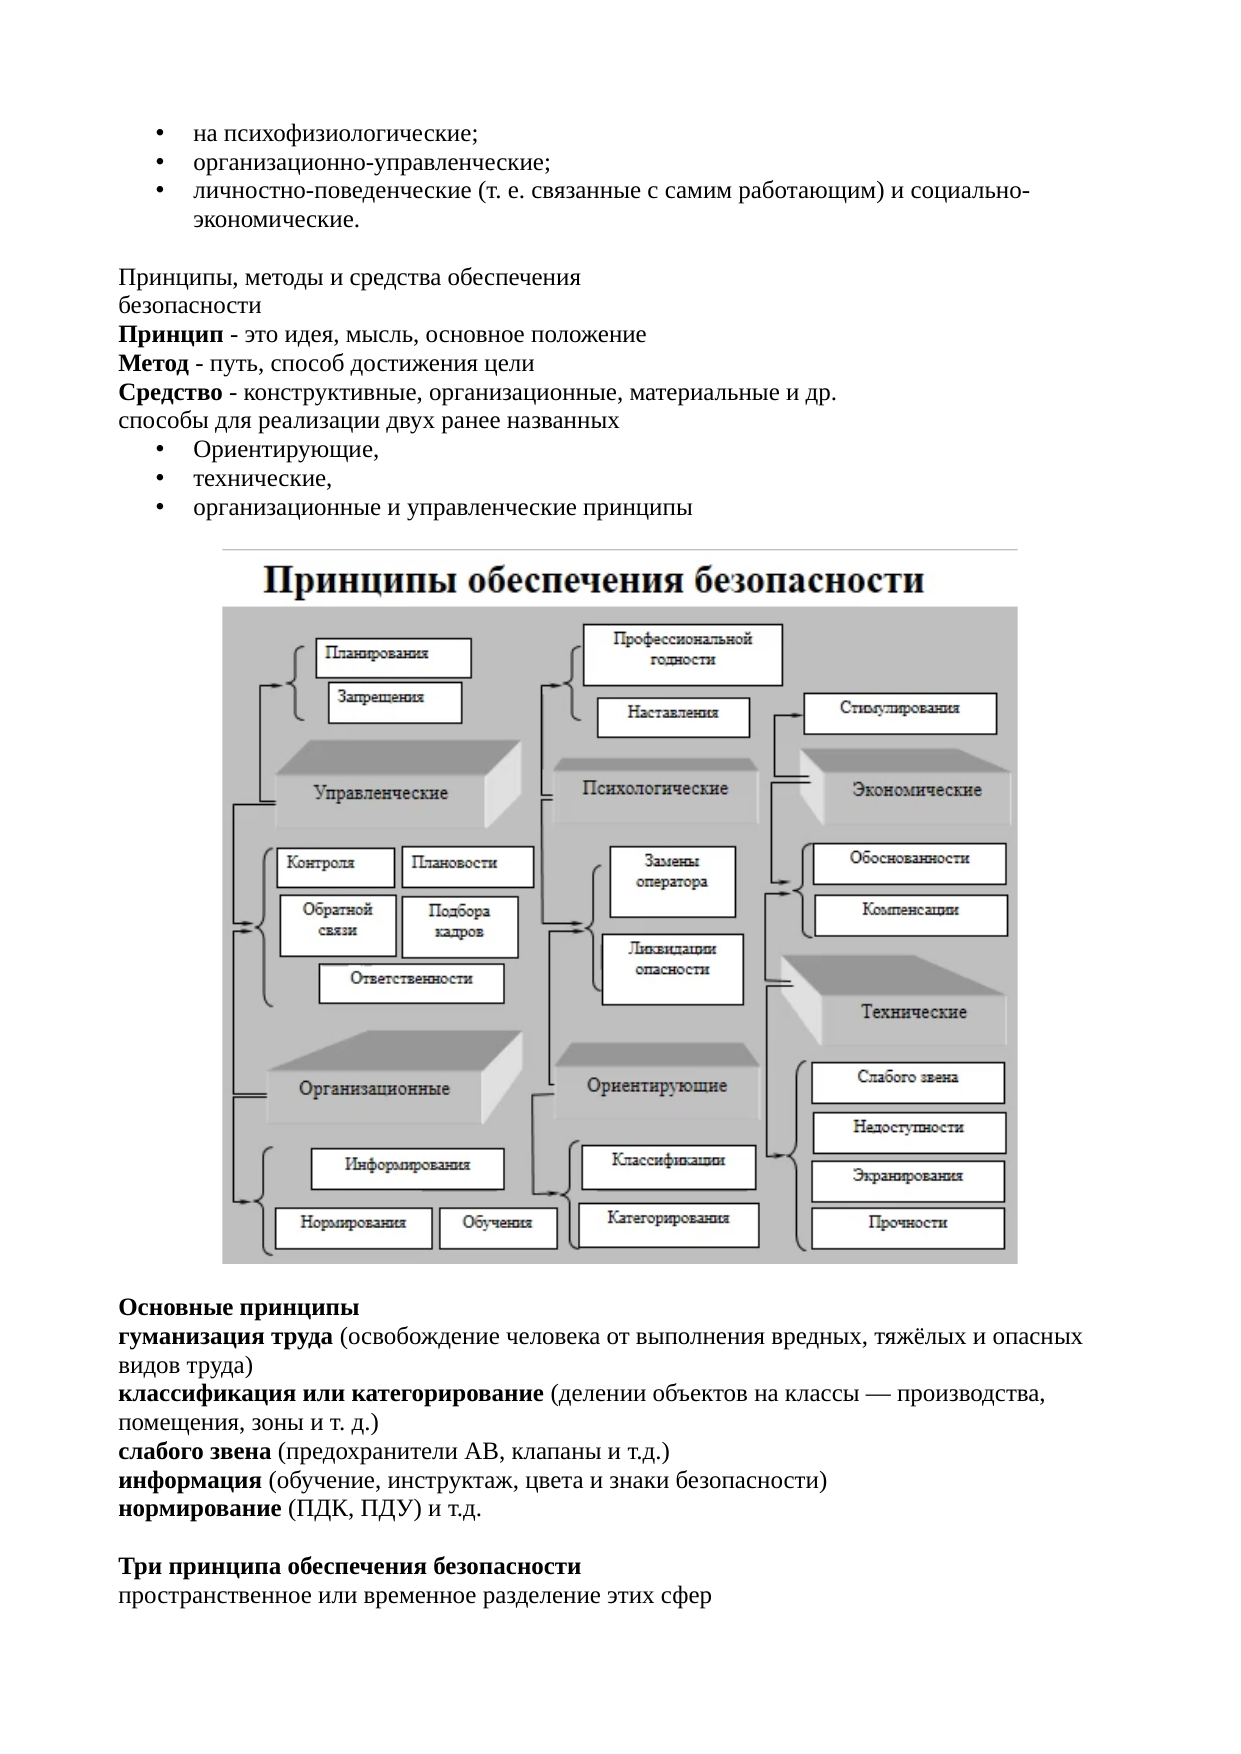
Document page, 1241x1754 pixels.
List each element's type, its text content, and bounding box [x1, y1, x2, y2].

picture [222, 549, 1018, 1264]
list организационные и управленческие принципы [156, 492, 1122, 521]
text Метод - путь, способ достижения цели [118, 348, 1122, 377]
text классификация или категорирование (делении объектов на классы — производства, помещения, зоны и т. д.) [118, 1378, 1122, 1436]
text Три принципа обеспечения безопасности [118, 1551, 1122, 1580]
list на психофизиологические; [156, 118, 1122, 147]
text Основные принципы [118, 1292, 1122, 1321]
text Средство - конструктивные, организационные, материальные и др. [118, 377, 1122, 406]
text пространственное или временное разделение этих сфер [118, 1580, 1122, 1608]
list личностно-поведенческие (т. е. связанные с самим работающим) и социально-экономические. [156, 176, 1122, 233]
text нормирование (ПДК, ПДУ) и т.д. [118, 1493, 1122, 1522]
text безопасности [118, 291, 1122, 319]
text Принципы, методы и средства обеспечения [118, 262, 1122, 291]
list технические, [156, 463, 1122, 492]
list организационно-управленческие; [156, 147, 1122, 176]
text Принцип - это идея, мысль, основное положение [118, 319, 1122, 348]
list Ориентирующие, [156, 434, 1122, 463]
text способы для реализации двух ранее названных [118, 406, 1122, 434]
text слабого звена (предохранители АВ, клапаны и т.д.) [118, 1436, 1122, 1465]
text информация (обучение, инструктаж, цвета и знаки безопасности) [118, 1465, 1122, 1493]
text гуманизация труда (освобождение человека от выполнения вредных, тяжёлых и опасных видов труда) [118, 1321, 1122, 1378]
